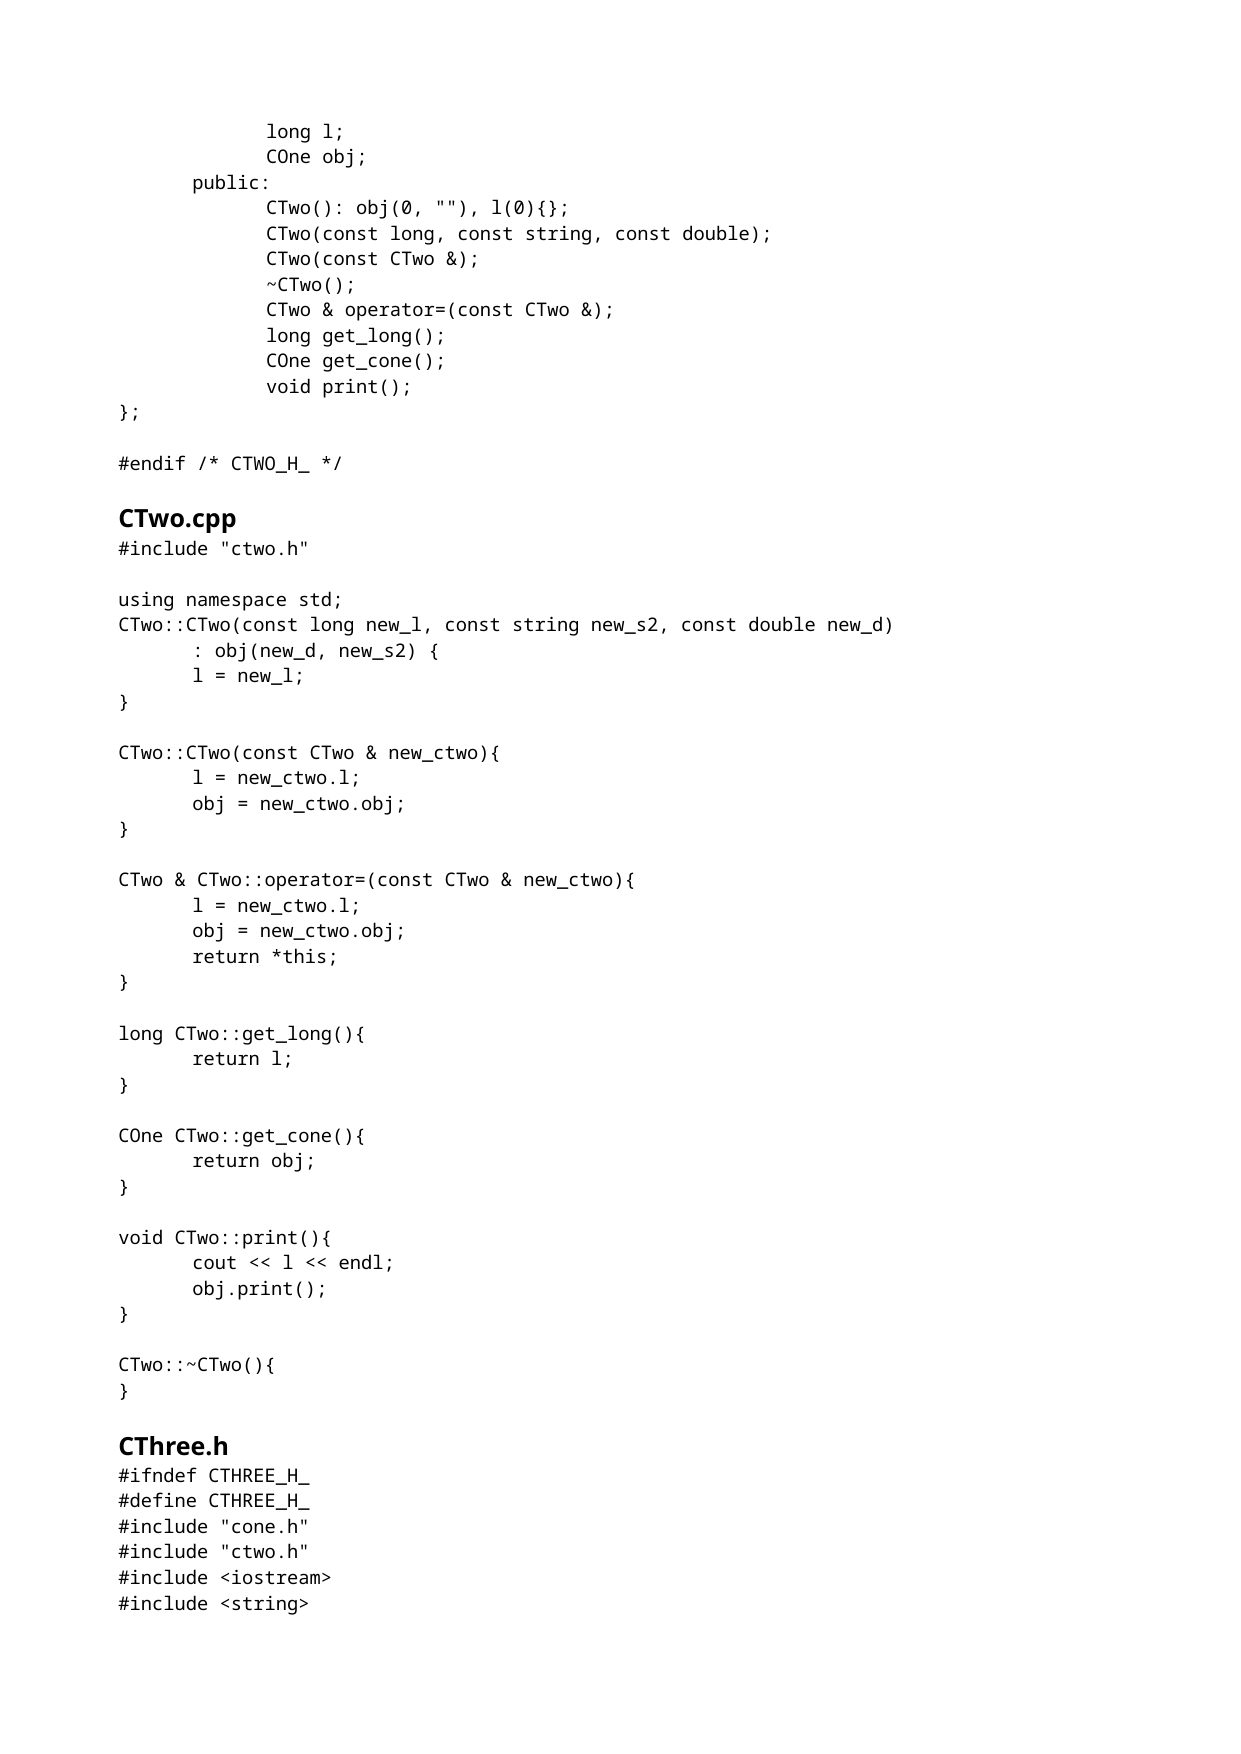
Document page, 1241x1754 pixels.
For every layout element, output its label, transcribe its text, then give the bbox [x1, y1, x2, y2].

text CTwo(const long, const string, const double); [118, 220, 1122, 246]
text #include <iostream> [118, 1564, 1122, 1590]
text obj = new_ctwo.obj; [118, 790, 1122, 816]
text return obj; [118, 1147, 1122, 1173]
text CThree.h [118, 1428, 1122, 1462]
text #include "cone.h" [118, 1513, 1122, 1539]
text return l; [118, 1045, 1122, 1071]
text l = new_l; [118, 663, 1122, 688]
text : obj(new_d, new_s2) { [118, 637, 1122, 663]
text } [118, 1377, 1122, 1403]
text #define CTHREE_H_ [118, 1488, 1122, 1513]
text using namespace std; [118, 586, 1122, 612]
text void print(); [118, 373, 1122, 399]
text COne CTwo::get_cone(){ [118, 1122, 1122, 1147]
text l = new_ctwo.l; [118, 892, 1122, 918]
text #include "ctwo.h" [118, 1539, 1122, 1564]
text obj = new_ctwo.obj; [118, 918, 1122, 943]
text ~CTwo(); [118, 271, 1122, 297]
text CTwo(const CTwo &); [118, 246, 1122, 271]
text long get_long(); [118, 322, 1122, 348]
text } [118, 1173, 1122, 1198]
text COne get_cone(); [118, 348, 1122, 373]
text #ifndef CTHREE_H_ [118, 1462, 1122, 1488]
text } [118, 688, 1122, 714]
text void CTwo::print(){ [118, 1224, 1122, 1249]
text public: [118, 169, 1122, 195]
text #include "ctwo.h" [118, 535, 1122, 561]
text COne obj; [118, 144, 1122, 169]
text obj.print(); [118, 1275, 1122, 1301]
text #include <string> [118, 1590, 1122, 1615]
text } [118, 816, 1122, 841]
text CTwo(): obj(0, ""), l(0){}; [118, 195, 1122, 220]
text } [118, 1071, 1122, 1096]
text CTwo.cpp [118, 501, 1122, 535]
text CTwo & CTwo::operator=(const CTwo & new_ctwo){ [118, 867, 1122, 892]
text CTwo::CTwo(const CTwo & new_ctwo){ [118, 739, 1122, 765]
text CTwo::CTwo(const long new_l, const string new_s2, const double new_d) [118, 612, 1122, 637]
text l = new_ctwo.l; [118, 765, 1122, 790]
text CTwo & operator=(const CTwo &); [118, 297, 1122, 322]
text CTwo::~CTwo(){ [118, 1352, 1122, 1377]
text cout << l << endl; [118, 1249, 1122, 1275]
text long CTwo::get_long(){ [118, 1020, 1122, 1045]
text return *this; [118, 943, 1122, 969]
text } [118, 969, 1122, 994]
text } [118, 1301, 1122, 1326]
text long l; [118, 118, 1122, 144]
text #endif /* CTWO_H_ */ [118, 450, 1122, 475]
text }; [118, 399, 1122, 424]
